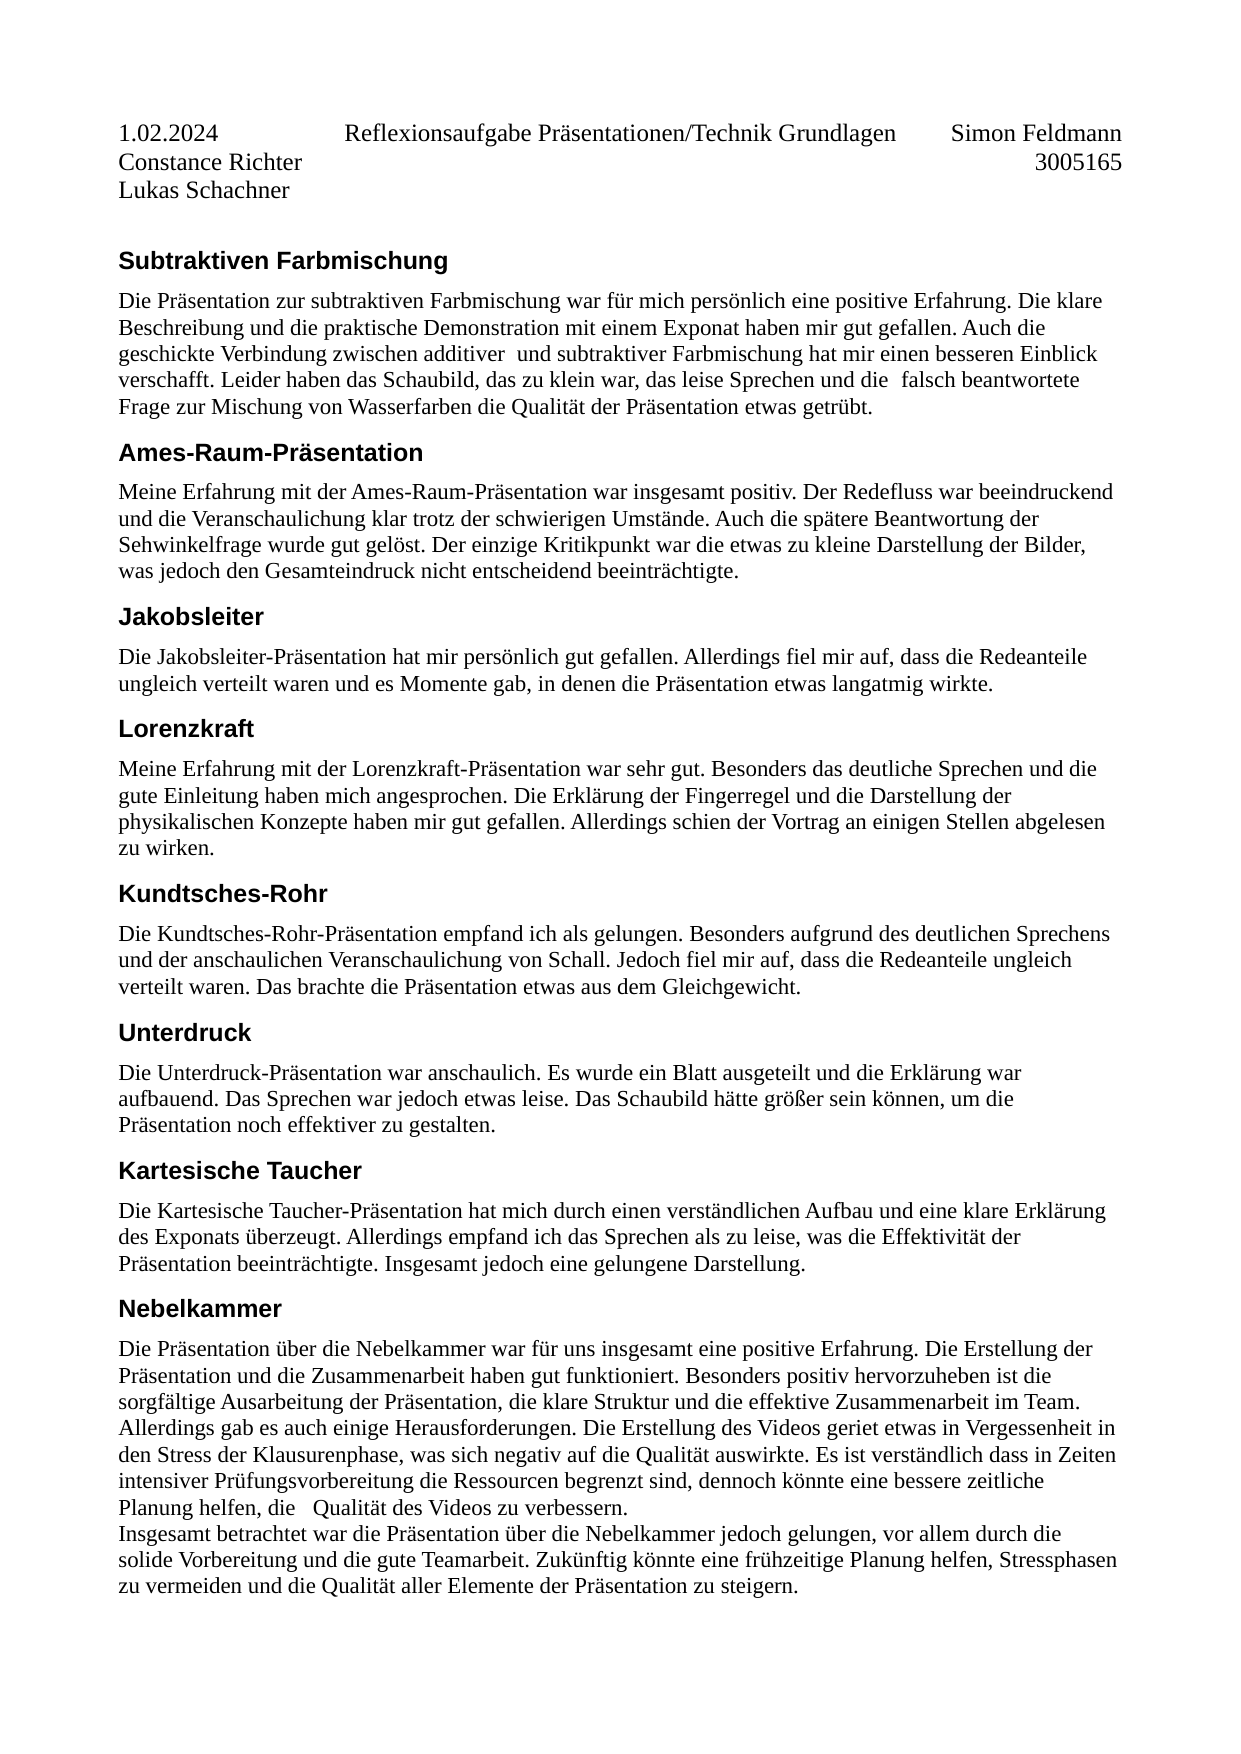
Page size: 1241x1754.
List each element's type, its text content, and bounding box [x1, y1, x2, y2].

text Meine Erfahrung mit der Lorenzkraft-Präsentation war sehr gut. Besonders das deutliche Sprechen und die gute Einleitung haben mich angesprochen. Die Erklärung der Fingerregel und die Darstellung der physikalischen Konzepte haben mir gut gefallen. Allerdings schien der Vortrag an einigen Stellen abgelesen zu wirken. [118, 755, 1122, 861]
text Die Jakobsleiter-Präsentation hat mir persönlich gut gefallen. Allerdings fiel mir auf, dass die Redeanteile ungleich verteilt waren und es Momente gab, in denen die Präsentation etwas langatmig wirkte. [118, 643, 1122, 696]
text Die Präsentation über die Nebelkammer war für uns insgesamt eine positive Erfahrung. Die Erstellung der Präsentation und die Zusammenarbeit haben gut funktioniert. Besonders positiv hervorzuheben ist die sorgfältige Ausarbeitung der Präsentation, die klare Struktur und die effektive Zusammenarbeit im Team. Allerdings gab es auch einige Herausforderungen. Die Erstellung des Videos geriet etwas in Vergessenheit in den Stress der Klausurenphase, was sich negativ auf die Qualität auswirkte. Es ist verständlich dass in Zeiten intensiver Prüfungsvorbereitung die Ressourcen begrenzt sind, dennoch könnte eine bessere zeitliche Planung helfen, die Qualität des Videos zu verbessern. Insgesamt betrachtet war die Präsentation über die Nebelkammer jedoch gelungen, vor allem durch die solide Vorbereitung und die gute Teamarbeit. Zukünftig könnte eine frühzeitige Planung helfen, Stressphasen zu vermeiden und die Qualität aller Elemente der Präsentation zu steigern. [118, 1335, 1122, 1599]
text Meine Erfahrung mit der Ames-Raum-Präsentation war insgesamt positiv. Der Redefluss war beeindruckend und die Veranschaulichung klar trotz der schwierigen Umstände. Auch die spätere Beantwortung der Sehwinkelfrage wurde gut gelöst. Der einzige Kritikpunkt war die etwas zu kleine Darstellung der Bilder, was jedoch den Gesamteindruck nicht entscheidend beeinträchtigte. [118, 478, 1122, 584]
subtitle Ames-Raum-Präsentation [118, 437, 1122, 466]
text Die Kartesische Taucher-Präsentation hat mich durch einen verständlichen Aufbau und eine klare Erklärung des Exponats überzeugt. Allerdings empfand ich das Sprechen als zu leise, was die Effektivität der Präsentation beeinträchtigte. Insgesamt jedoch eine gelungene Darstellung. [118, 1197, 1122, 1276]
text Die Unterdruck-Präsentation war anschaulich. Es wurde ein Blatt ausgeteilt und die Erklärung war aufbauend. Das Sprechen war jedoch etwas leise. Das Schaubild hätte größer sein können, um die Präsentation noch effektiver zu gestalten. [118, 1058, 1122, 1138]
subtitle Unterdruck [118, 1018, 1122, 1046]
subtitle Jakobsleiter [118, 602, 1122, 631]
subtitle Nebelkammer [118, 1294, 1122, 1323]
subtitle Subtraktiven Farbmischung [118, 246, 1122, 275]
text Die Präsentation zur subtraktiven Farbmischung war für mich persönlich eine positive Erfahrung. Die klare Beschreibung und die praktische Demonstration mit einem Exponat haben mir gut gefallen. Auch die geschickte Verbindung zwischen additiver und subtraktiver Farbmischung hat mir einen besseren Einblick verschafft. Leider haben das Schaubild, das zu klein war, das leise Sprechen und die falsch beantwortete Frage zur Mischung von Wasserfarben die Qualität der Präsentation etwas getrübt. [118, 287, 1122, 419]
subtitle Kartesische Taucher [118, 1156, 1122, 1185]
text Die Kundtsches-Rohr-Präsentation empfand ich als gelungen. Besonders aufgrund des deutlichen Sprechens und der anschaulichen Veranschaulichung von Schall. Jedoch fiel mir auf, dass die Redeanteile ungleich verteilt waren. Das brachte die Präsentation etwas aus dem Gleichgewicht. [118, 920, 1122, 999]
subtitle Lorenzkraft [118, 714, 1122, 743]
subtitle Kundtsches-Rohr [118, 879, 1122, 908]
